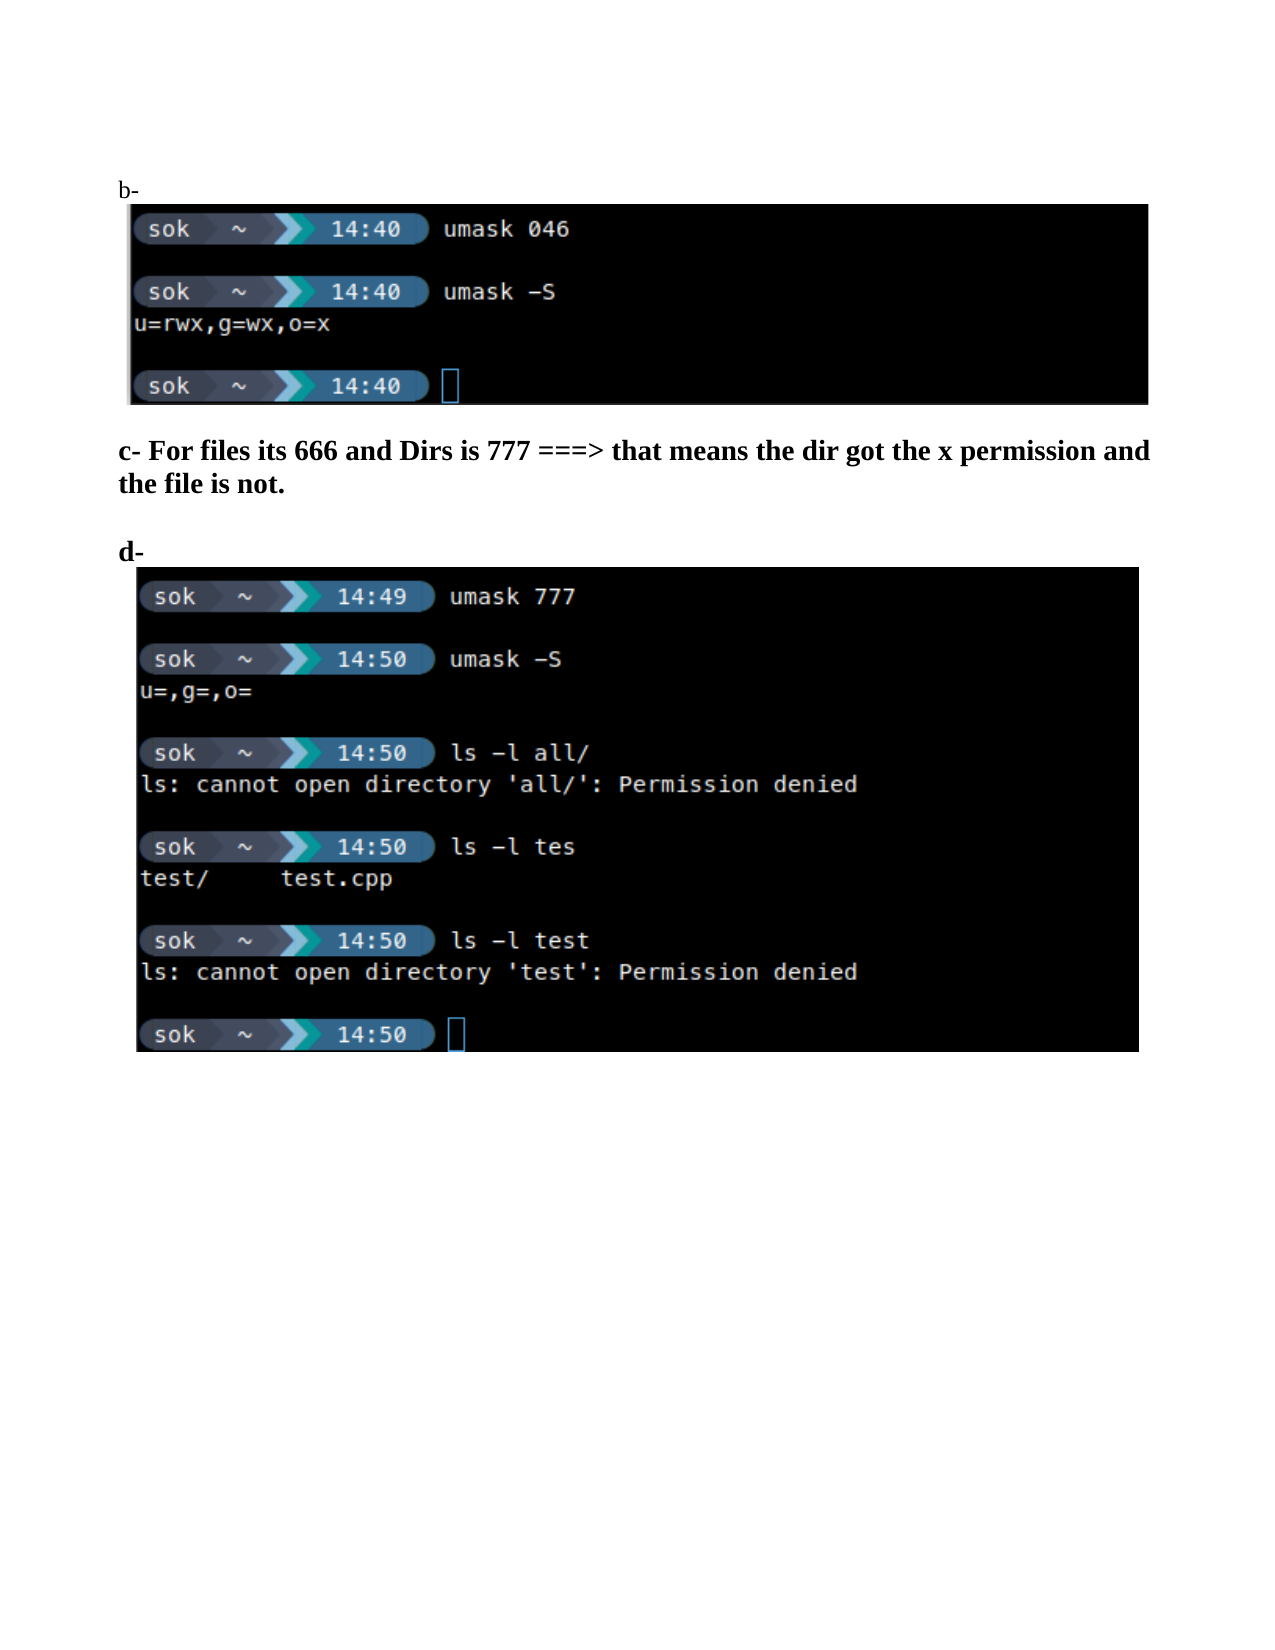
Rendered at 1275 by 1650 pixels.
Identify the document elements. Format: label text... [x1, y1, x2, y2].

text b- [118, 176, 1157, 204]
text c- For files its 666 and Dirs is 777 ===> that means the dir got the x permission and the file is not. [118, 433, 1157, 500]
picture [126, 204, 1149, 405]
text d- [118, 534, 1157, 567]
picture [136, 567, 1139, 1052]
